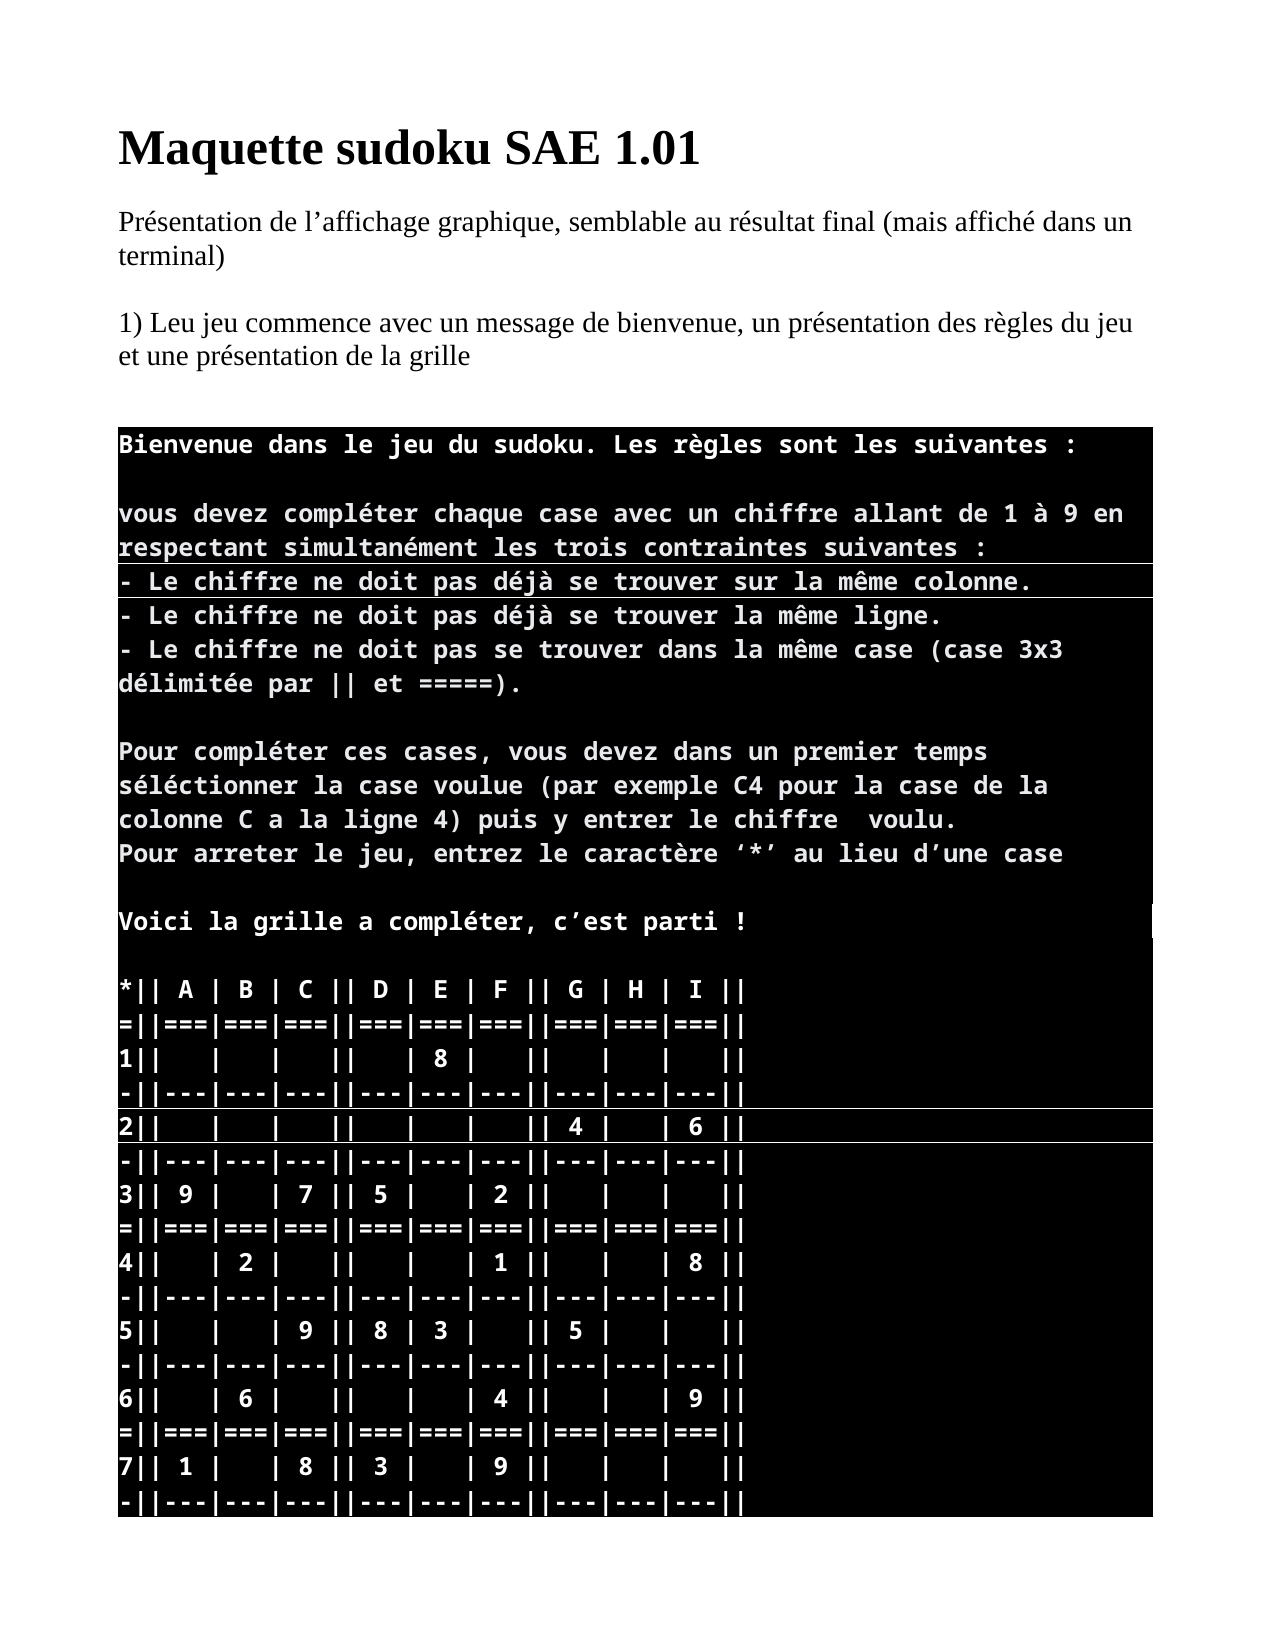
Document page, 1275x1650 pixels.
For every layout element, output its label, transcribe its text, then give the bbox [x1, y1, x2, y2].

text 7|| 1 | | 8 || 3 | | 9 || | | || [118, 1449, 1157, 1483]
text 5|| | | 9 || 8 | 3 | || 5 | | || [118, 1313, 1157, 1347]
text =||===|===|===||===|===|===||===|===|===|| [118, 1006, 1157, 1040]
text =||===|===|===||===|===|===||===|===|===|| [118, 1415, 1157, 1449]
text - Le chiffre ne doit pas déjà se trouver sur la même colonne. [118, 563, 1157, 597]
text -||---|---|---||---|---|---||---|---|---|| [118, 1074, 1157, 1108]
text Bienvenue dans le jeu du sudoku. Les règles sont les suivantes : [118, 427, 1157, 461]
text -||---|---|---||---|---|---||---|---|---|| [118, 1142, 1157, 1177]
text -||---|---|---||---|---|---||---|---|---|| [118, 1347, 1157, 1381]
text Maquette sudoku SAE 1.01 [118, 118, 1157, 176]
text Pour compléter ces cases, vous devez dans un premier temps séléctionner la case voulue (par exemple C4 pour la case de la colonne C a la ligne 4) puis y entrer le chiffre voulu. [118, 734, 1157, 836]
text 1|| | | || | 8 | || | | || [118, 1040, 1157, 1074]
text Pour arreter le jeu, entrez le caractère ‘*’ au lieu d’une case [118, 836, 1157, 870]
text Présentation de l’affichage graphique, semblable au résultat final (mais affiché dans un terminal) [118, 204, 1157, 271]
text *|| A | B | C || D | E | F || G | H | I || [118, 972, 1157, 1006]
text 2|| | | || | | || 4 | | 6 || [118, 1108, 1157, 1142]
text Voici la grille a compléter, c’est parti ! [118, 904, 1157, 938]
text =||===|===|===||===|===|===||===|===|===|| [118, 1211, 1157, 1245]
text 6|| | 6 | || | | 4 || | | 9 || [118, 1381, 1157, 1415]
text -||---|---|---||---|---|---||---|---|---|| [118, 1483, 1157, 1517]
text 3|| 9 | | 7 || 5 | | 2 || | | || [118, 1177, 1157, 1211]
text - Le chiffre ne doit pas se trouver dans la même case (case 3x3 délimitée par || et =====). [118, 632, 1157, 700]
text 1) Leu jeu commence avec un message de bienvenue, un présentation des règles du jeu et une présentation de la grille [118, 305, 1157, 372]
text - Le chiffre ne doit pas déjà se trouver la même ligne. [118, 597, 1157, 632]
text 4|| | 2 | || | | 1 || | | 8 || [118, 1245, 1157, 1279]
text vous devez compléter chaque case avec un chiffre allant de 1 à 9 en respectant simultanément les trois contraintes suivantes : [118, 495, 1157, 563]
text -||---|---|---||---|---|---||---|---|---|| [118, 1279, 1157, 1313]
